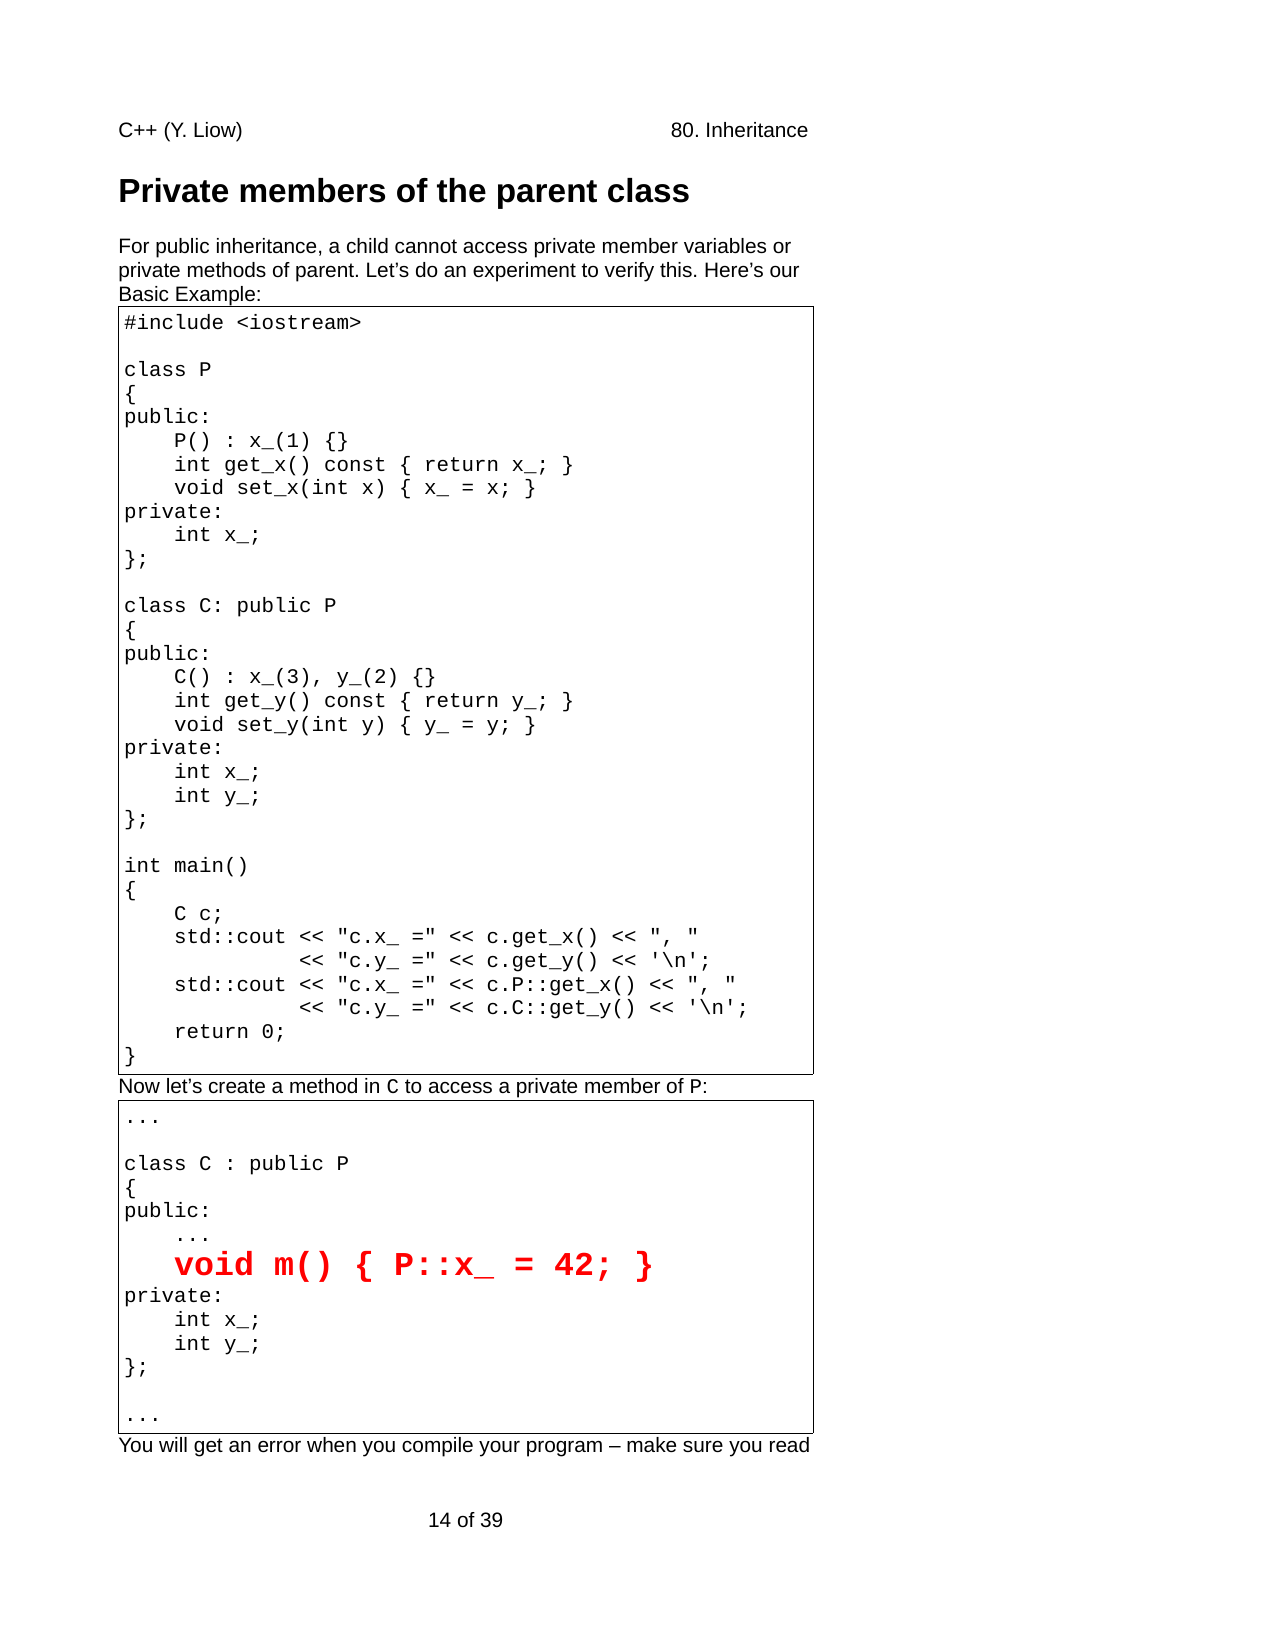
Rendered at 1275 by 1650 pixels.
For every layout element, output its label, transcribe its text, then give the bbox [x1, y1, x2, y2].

text You will get an error when you compile your program – make sure you read [118, 1434, 813, 1457]
text For public inheritance, a child cannot access private member variables or private methods of parent. Let’s do an experiment to verify this. Here’s our Basic Example: [118, 234, 813, 306]
text Private members of the parent class [118, 172, 813, 210]
table_header ... class C : public P { public: ... void m() { P::x_ = 42; } private: int x_; int y_; }; ... [119, 1101, 813, 1433]
text Now let’s create a method in C to access a private member of P: [118, 1075, 813, 1100]
table_header #include <iostream> class P { public: P() : x_(1) {} int get_x() const { return x_; } void set_x(int x) { x_ = x; } private: int x_; }; class C: public P { public: C() : x_(3), y_(2) {} int get_y() const { return y_; } void set_y(int y) { y_ = y; } private: int x_; int y_; }; int main() { C c; std::cout << "c.x_ =" << c.get_x() << ", " << "c.y_ =" << c.get_y() << '\n'; std::cout << "c.x_ =" << c.P::get_x() << ", " << "c.y_ =" << c.C::get_y() << '\n'; return 0; } [119, 307, 813, 1074]
